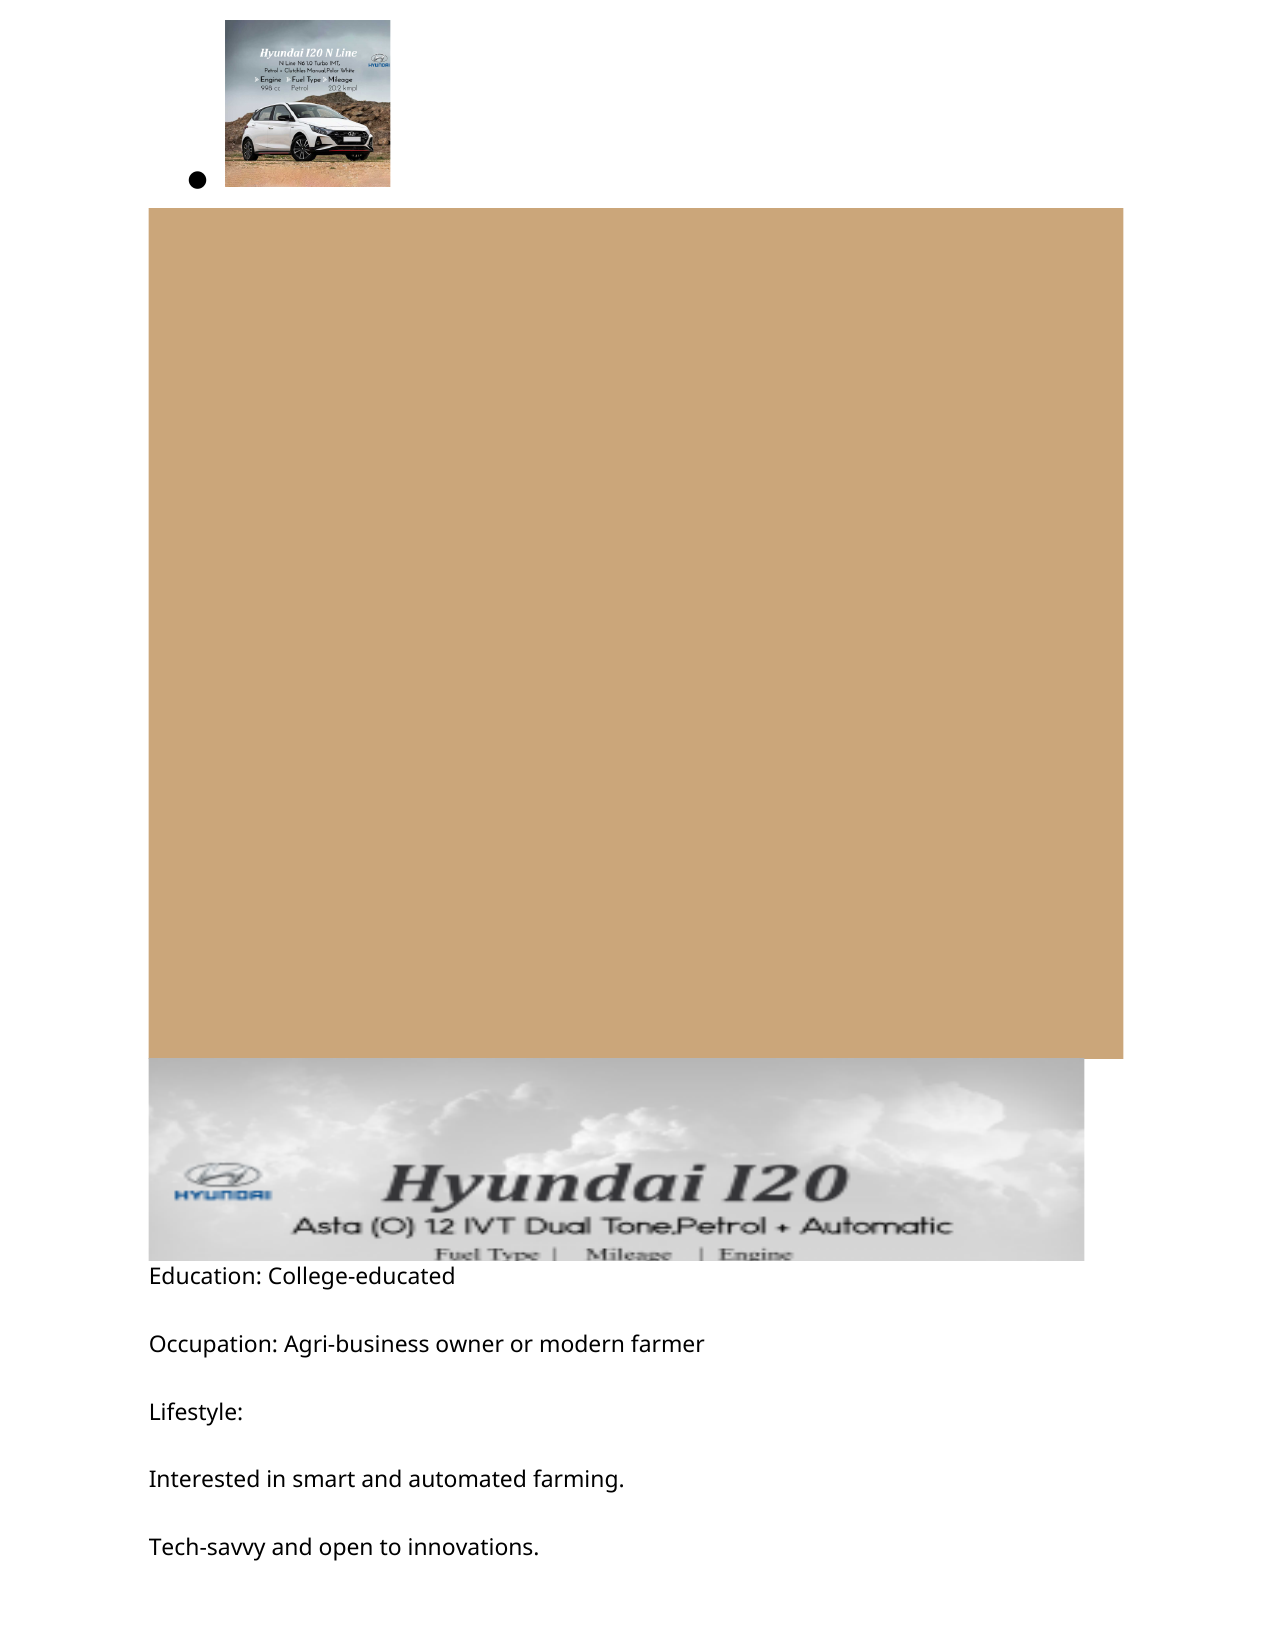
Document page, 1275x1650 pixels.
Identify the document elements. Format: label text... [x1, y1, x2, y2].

picture [225, 20, 391, 187]
text Occupation: Agri-business owner or modern farmer [148, 1328, 1125, 1359]
picture [148, 208, 1124, 1261]
text Interested in smart and automated farming. [148, 1463, 1125, 1494]
text Tech-savvy and open to innovations. [148, 1531, 1125, 1562]
text Lifestyle: [148, 1395, 1125, 1427]
text Education: College-educated [148, 1260, 1125, 1291]
